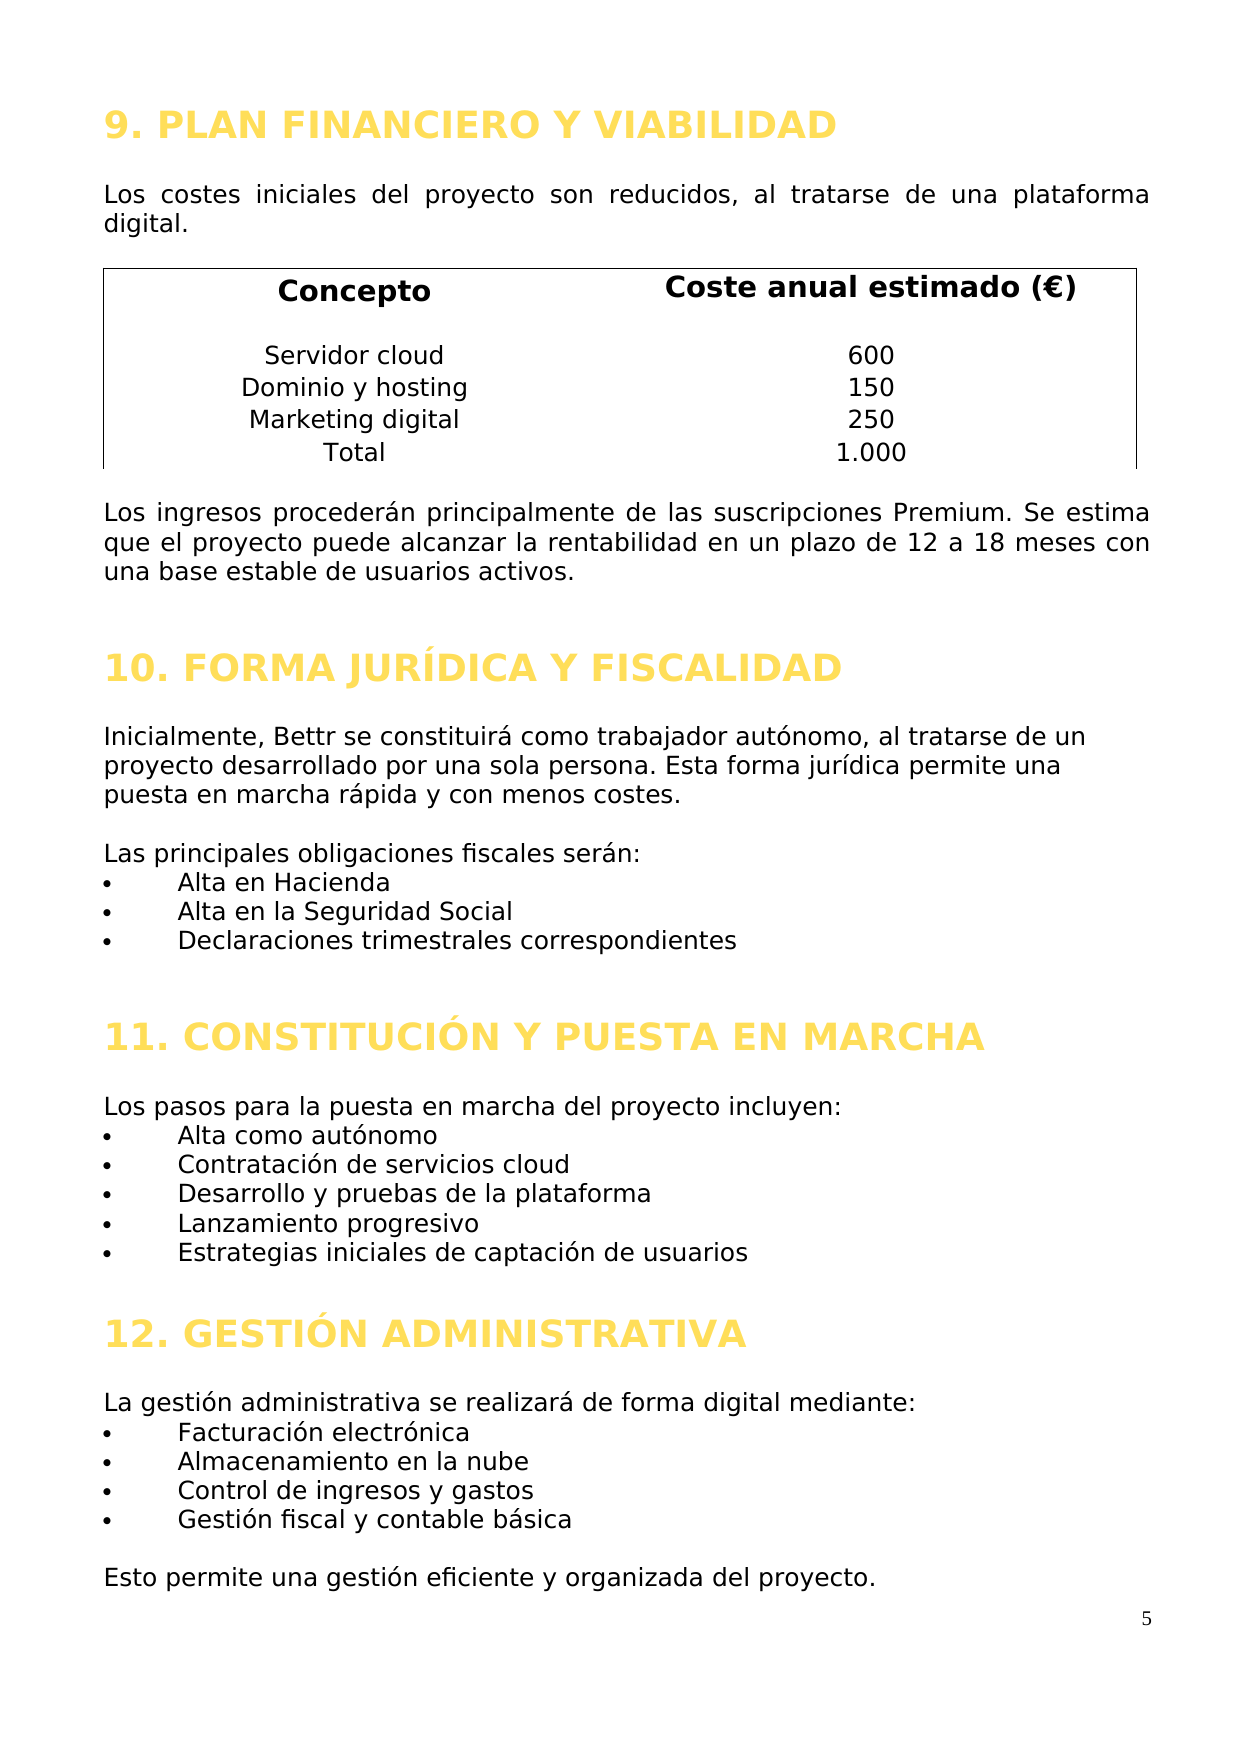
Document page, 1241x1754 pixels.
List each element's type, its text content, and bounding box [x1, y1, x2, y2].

table_cell Dominio y hosting [104, 372, 605, 404]
text 9. PLAN FINANCIERO Y VIABILIDAD [103, 104, 1152, 148]
text Esto permite una gestión eficiente y organizada del proyecto. [103, 1563, 1152, 1593]
text 10. FORMA JURÍDICA Y FISCALIDAD [103, 646, 1152, 690]
list Gestión fiscal y contable básica [103, 1505, 1152, 1534]
table_cell 250 [605, 404, 1136, 436]
list Estrategias iniciales de captación de usuarios [103, 1238, 1152, 1267]
list Contratación de servicios cloud [103, 1150, 1152, 1179]
text Los pasos para la puesta en marcha del proyecto incluyen: [103, 1092, 1152, 1121]
text Los ingresos procederán principalmente de las suscripciones Premium. Se estima que el proyecto puede alcanzar la rentabilidad en un plazo de 12 a 18 meses con una base estable de usuarios activos. [103, 498, 1152, 586]
text Las principales obligaciones fiscales serán: [103, 839, 1152, 868]
list Alta en la Seguridad Social [103, 897, 1152, 927]
table_cell Total [104, 436, 605, 469]
table_header Coste anual estimado (€) [605, 269, 1136, 339]
table_cell Marketing digital [104, 404, 605, 436]
text La gestión administrativa se realizará de forma digital mediante: [103, 1388, 1152, 1418]
list Almacenamiento en la nube [103, 1447, 1152, 1476]
list Control de ingresos y gastos [103, 1476, 1152, 1505]
list Lanzamiento progresivo [103, 1209, 1152, 1238]
table_header Concepto [104, 269, 605, 339]
table_cell Servidor cloud [104, 340, 605, 372]
text Inicialmente, Bettr se constituirá como trabajador autónomo, al tratarse de un proyecto desarrollado por una sola persona. Esta forma jurídica permite una puesta en marcha rápida y con menos costes. [103, 722, 1152, 810]
list Alta en Hacienda [103, 868, 1152, 897]
table_cell 600 [605, 340, 1136, 372]
text 12. GESTIÓN ADMINISTRATIVA [103, 1312, 1152, 1356]
list Facturación electrónica [103, 1418, 1152, 1447]
list Desarrollo y pruebas de la plataforma [103, 1179, 1152, 1209]
list Declaraciones trimestrales correspondientes [103, 927, 1152, 956]
table_cell 150 [605, 372, 1136, 404]
list Alta como autónomo [103, 1121, 1152, 1150]
table_cell 1.000 [605, 436, 1136, 469]
text 11. CONSTITUCIÓN Y PUESTA EN MARCHA [103, 1016, 1152, 1060]
text Los costes iniciales del proyecto son reducidos, al tratarse de una plataforma digital. [103, 180, 1152, 238]
